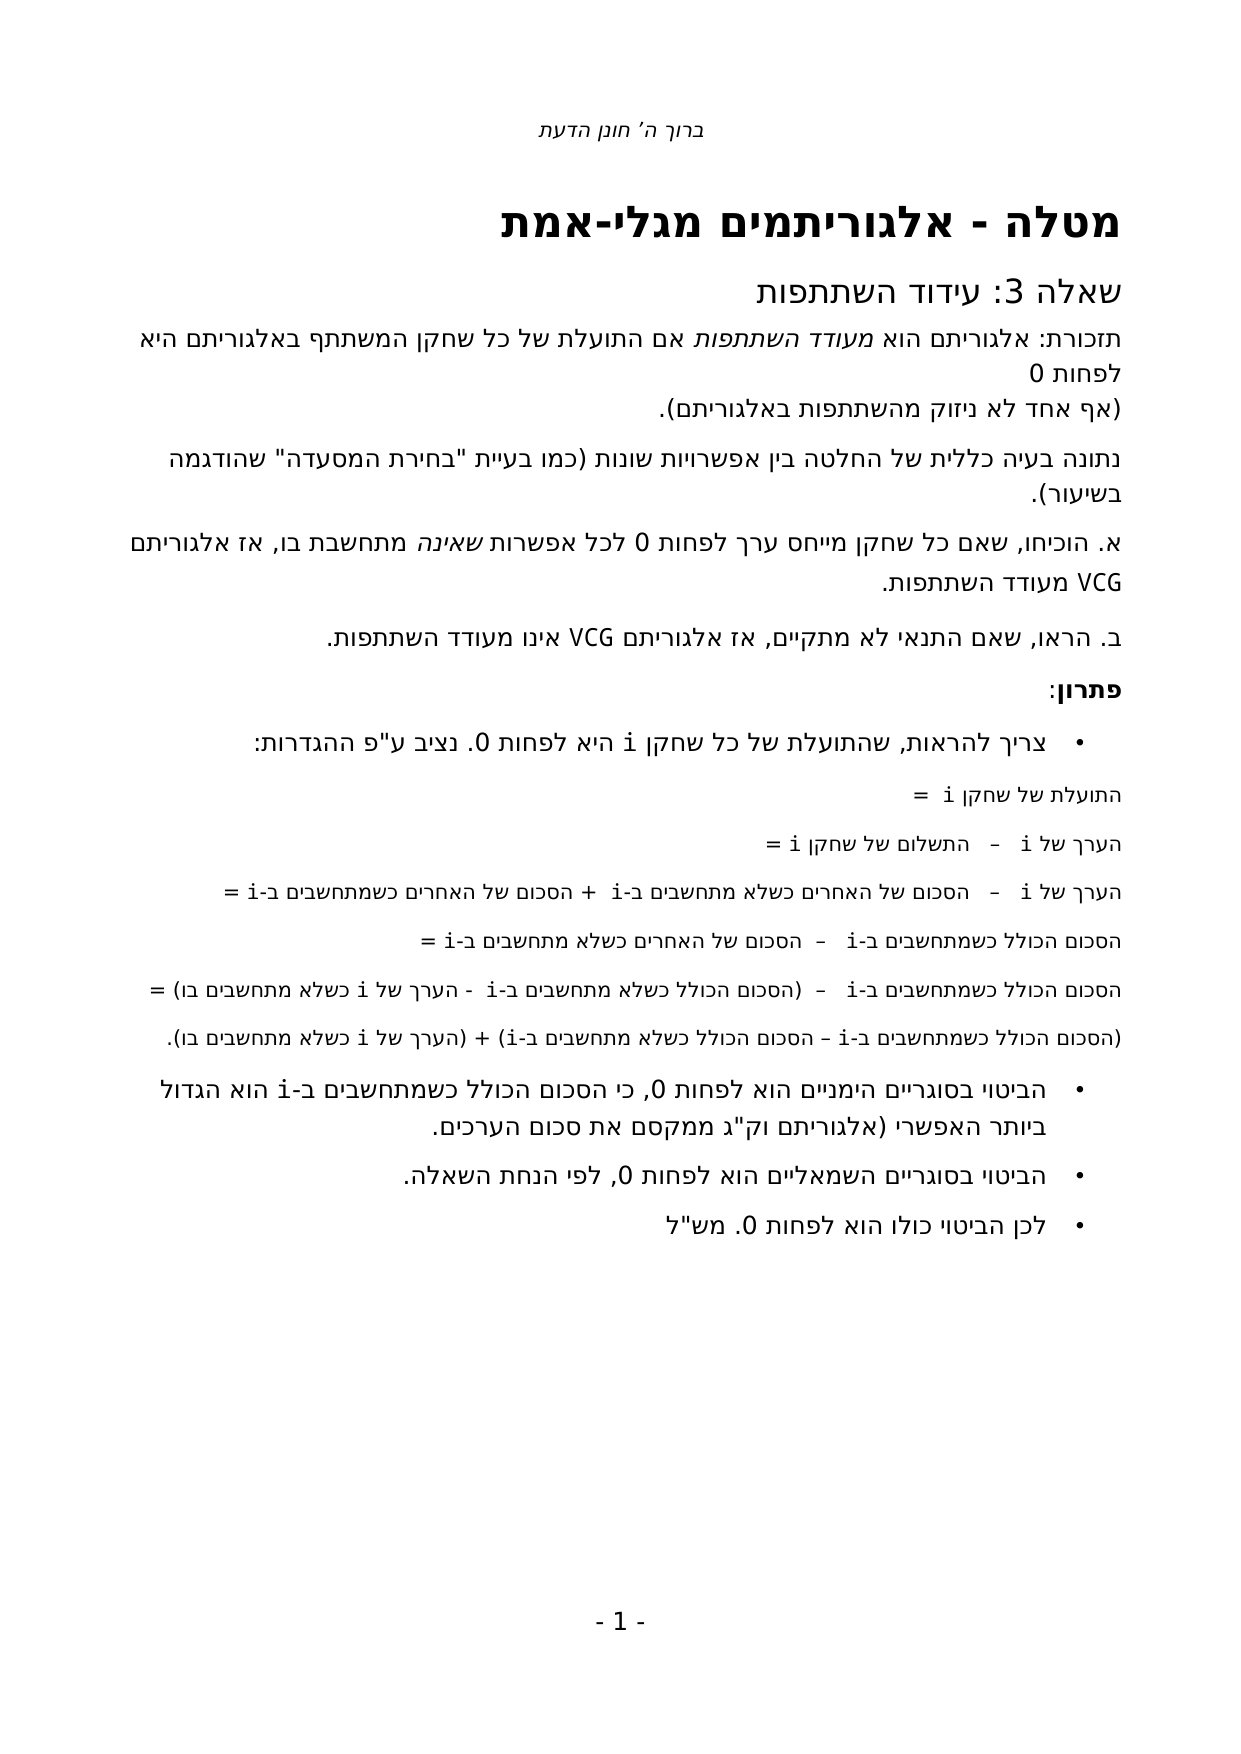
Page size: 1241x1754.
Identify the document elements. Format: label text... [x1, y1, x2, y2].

list הביטוי בסוגריים הימניים הוא לפחות 0, כי הסכום הכולל כשמתחשבים ב-i הוא הגדול ביותר האפשרי (אלגוריתם וק"ג ממקסם את סכום הערכים. [118, 1072, 1084, 1141]
list לכן הביטוי כולו הוא לפחות 0. מש"ל [118, 1211, 1084, 1240]
list צריך להראות, שהתועלת של כל שחקן i היא לפחות 0. נציב ע"פ ההגדרות: [118, 725, 1084, 759]
text תזכורת: אלגוריתם הוא מעודד השתתפות אם התועלת של כל שחקן המשתתף באלגוריתם היא לפחות 0 (אף אחד לא ניזוק מהשתתפות באלגוריתם). [118, 324, 1122, 423]
text א. הוכיחו, שאם כל שחקן מייחס ערך לפחות 0 לכל אפשרות שאינה מתחשבת בו, אז אלגוריתם VCG מעודד השתתפות. [118, 528, 1122, 598]
text התועלת של שחקן i = [118, 780, 1122, 808]
subtitle מטלה - אלגוריתמים מגלי-אמת [118, 197, 1122, 248]
text ב. הראו, שאם התנאי לא מתקיים, אז אלגוריתם VCG אינו מעודד השתתפות. [118, 620, 1122, 654]
list הביטוי בסוגריים השמאליים הוא לפחות 0, לפי הנחת השאלה. [118, 1161, 1084, 1191]
text הסכום הכולל כשמתחשבים ב-i – (הסכום הכולל כשלא מתחשבים ב-i - הערך של i כשלא מתחשבים בו) = [118, 975, 1122, 1003]
text הערך של i – הסכום של האחרים כשלא מתחשבים ב-i + הסכום של האחרים כשמתחשבים ב-i = [118, 877, 1122, 906]
text פתרון: [118, 675, 1122, 704]
text נתונה בעיה כללית של החלטה בין אפשרויות שונות (כמו בעיית "בחירת המסעדה" שהודגמה בשיעור). [118, 444, 1122, 508]
text הסכום הכולל כשמתחשבים ב-i – הסכום של האחרים כשלא מתחשבים ב-i = [118, 926, 1122, 954]
text הערך של i – התשלום של שחקן i = [118, 829, 1122, 857]
text (הסכום הכולל כשמתחשבים ב-i – הסכום הכולל כשלא מתחשבים ב-i) + (הערך של i כשלא מתחשבים בו). [118, 1023, 1122, 1052]
subtitle שאלה 3: עידוד השתתפות [118, 273, 1122, 312]
